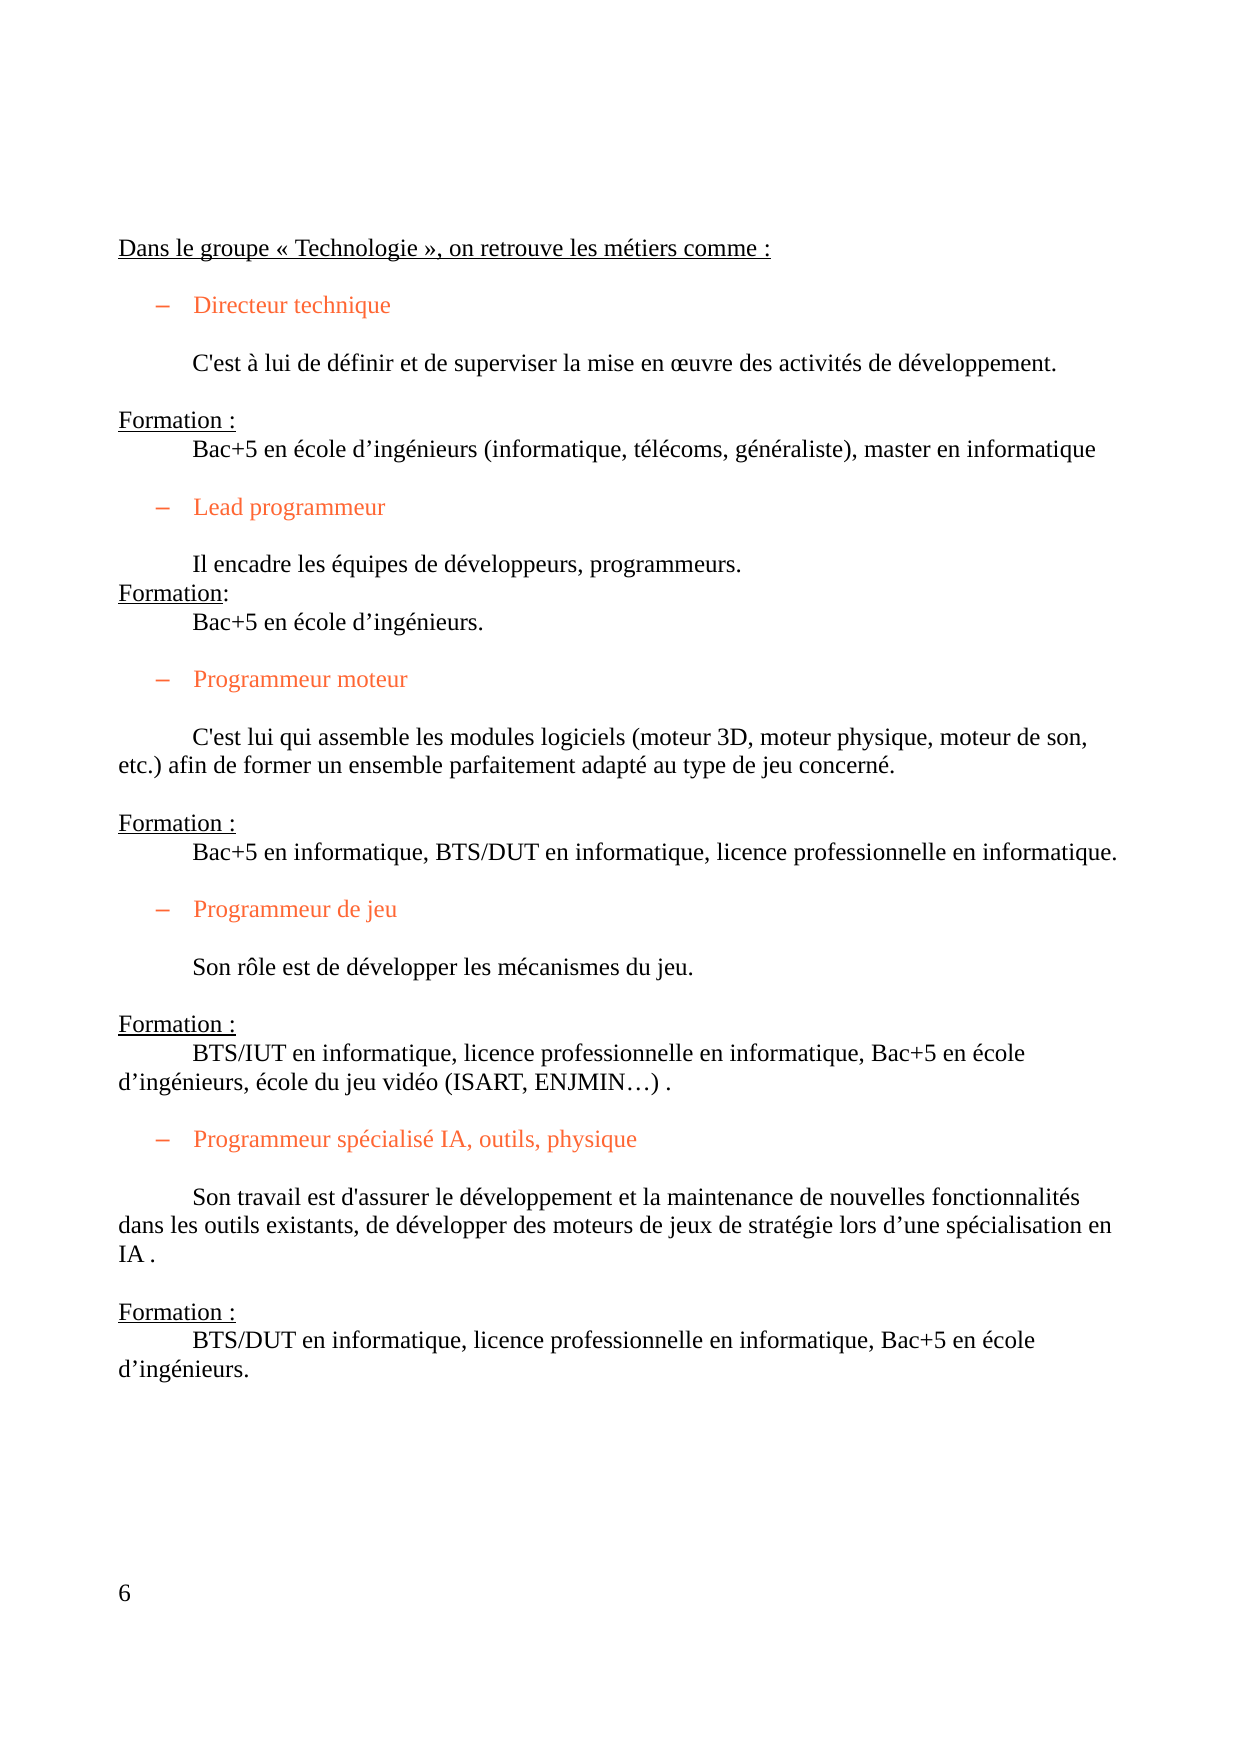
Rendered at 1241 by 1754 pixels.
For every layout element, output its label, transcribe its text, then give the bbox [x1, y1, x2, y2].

text BTS/IUT en informatique, licence professionnelle en informatique, Bac+5 en école d’ingénieurs, école du jeu vidéo (ISART, ENJMIN…) . [118, 1038, 1122, 1096]
text Bac+5 en école d’ingénieurs (informatique, télécoms, généraliste), master en informatique [118, 434, 1122, 463]
text Bac+5 en informatique, BTS/DUT en informatique, licence professionnelle en informatique. [118, 837, 1122, 866]
text Formation : [118, 406, 1122, 434]
text Formation: [118, 578, 1122, 607]
text Bac+5 en école d’ingénieurs. [118, 607, 1122, 636]
text Son rôle est de développer les mécanismes du jeu. [118, 952, 1122, 981]
text BTS/DUT en informatique, licence professionnelle en informatique, Bac+5 en école d’ingénieurs. [118, 1326, 1122, 1383]
list Directeur technique [156, 291, 1122, 319]
list Programmeur moteur [156, 664, 1122, 693]
text C'est lui qui assemble les modules logiciels (moteur 3D, moteur physique, moteur de son, etc.) afin de former un ensemble parfaitement adapté au type de jeu concerné. [118, 722, 1122, 779]
text Formation : [118, 808, 1122, 837]
text Son travail est d'assurer le développement et la maintenance de nouvelles fonctionnalités dans les outils existants, de développer des moteurs de jeux de stratégie lors d’une spécialisation en IA . [118, 1182, 1122, 1268]
text C'est à lui de définir et de superviser la mise en œuvre des activités de développement. [118, 348, 1122, 377]
text Il encadre les équipes de développeurs, programmeurs. [118, 549, 1122, 578]
list Programmeur spécialisé IA, outils, physique [156, 1124, 1122, 1153]
list Programmeur de jeu [156, 894, 1122, 923]
text Formation : [118, 1009, 1122, 1038]
text Formation : [118, 1297, 1122, 1326]
text Dans le groupe « Technologie », on retrouve les métiers comme : [118, 233, 1122, 262]
list Lead programmeur [156, 492, 1122, 521]
